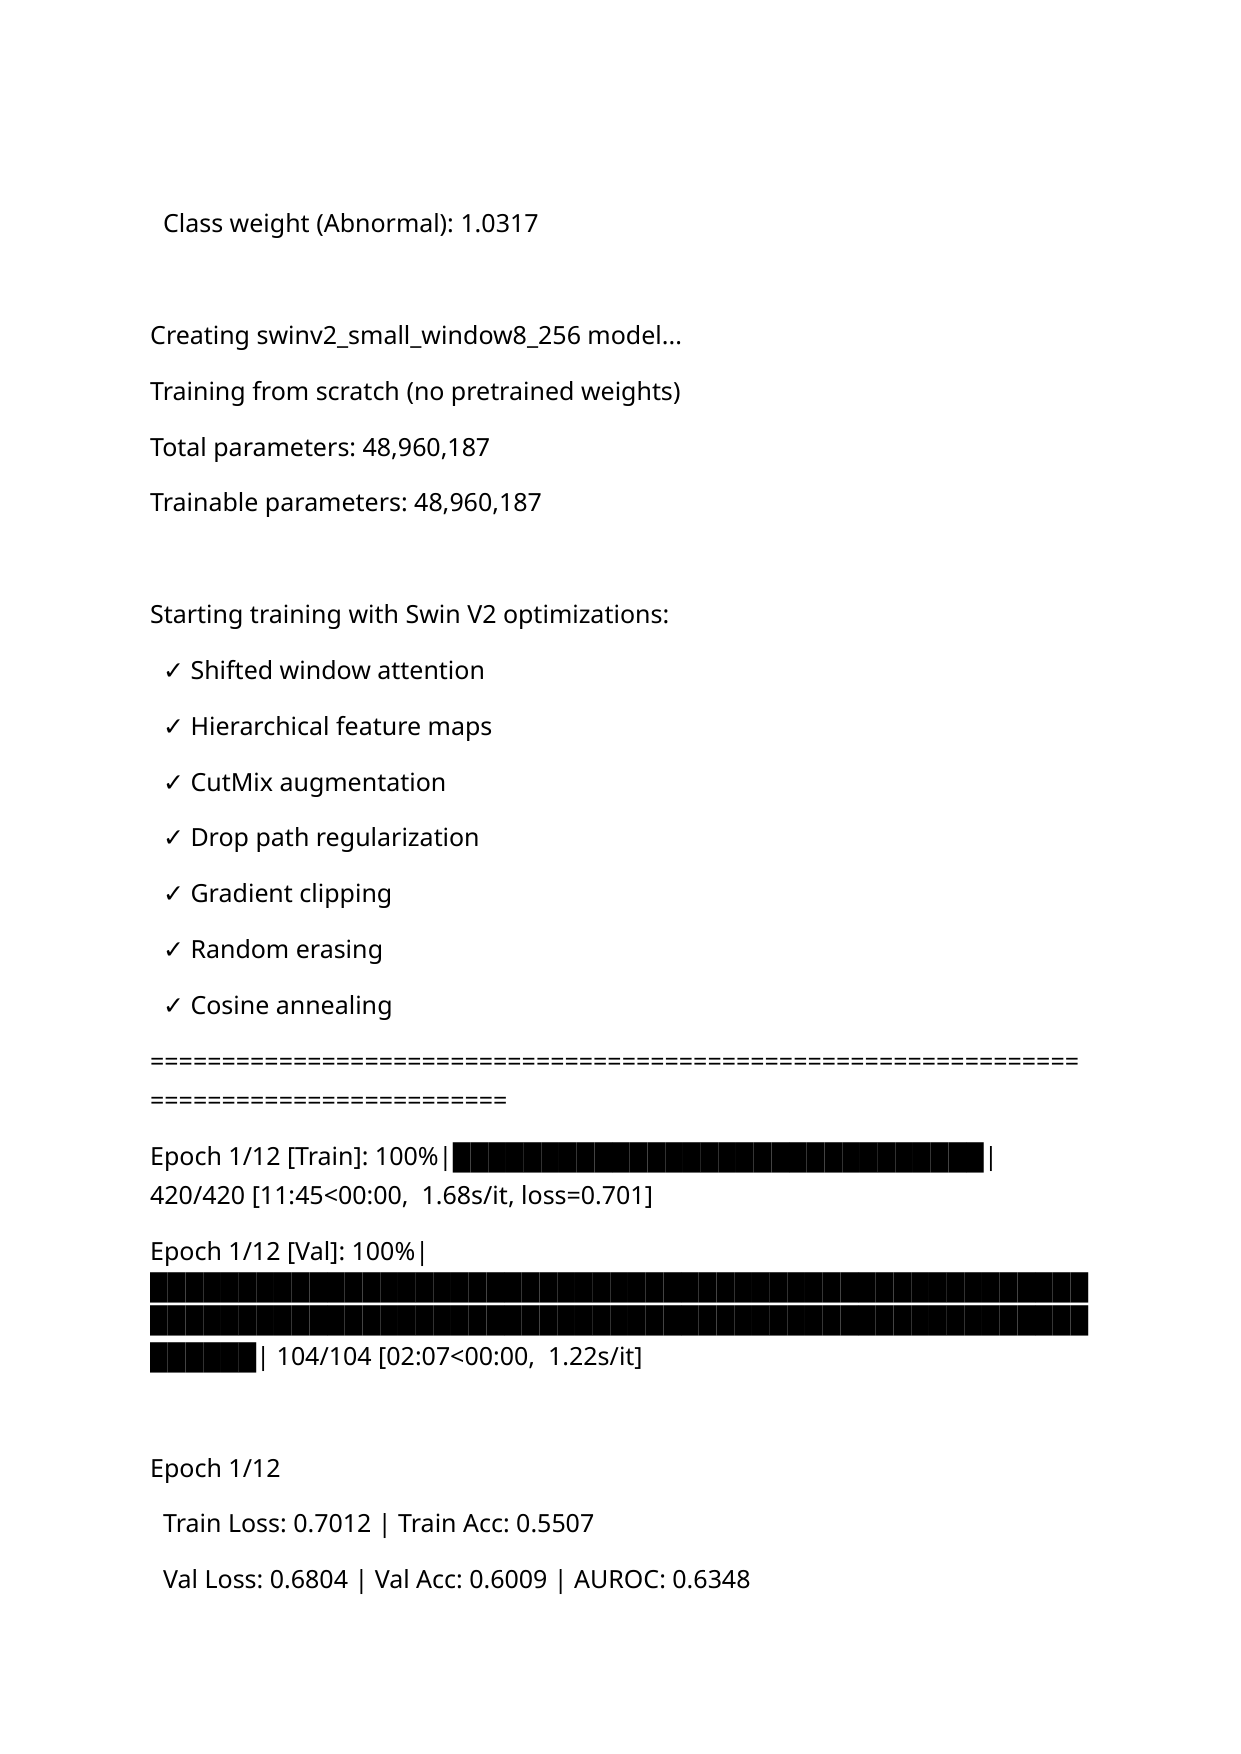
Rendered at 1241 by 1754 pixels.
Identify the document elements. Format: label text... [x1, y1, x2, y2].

text ✓ Hierarchical feature maps [150, 708, 1090, 742]
text ✓ CutMix augmentation [150, 764, 1090, 798]
text ✓ Gradient clipping [150, 876, 1090, 910]
text Creating swinv2_small_window8_256 model... [150, 317, 1090, 352]
text ✓ Shifted window attention [150, 652, 1090, 687]
text Epoch 1/12 [Val]: 100%|████████████████████████████████████████████████████████████████████████████████████████████████████████████████| 104/104 [02:07<00:00, 1.22s/it] [150, 1233, 1090, 1373]
text Epoch 1/12 [Train]: 100%|██████████████████████████████| 420/420 [11:45<00:00, 1.68s/it, loss=0.701] [150, 1138, 1090, 1212]
text Class weight (Abnormal): 1.0317 [150, 206, 1090, 240]
text Total parameters: 48,960,187 [150, 429, 1090, 463]
text ✓ Drop path regularization [150, 820, 1090, 854]
text Trainable parameters: 48,960,187 [150, 485, 1090, 519]
text ✓ Random erasing [150, 932, 1090, 966]
text Starting training with Swin V2 optimizations: [150, 597, 1090, 631]
text Val Loss: 0.6804 | Val Acc: 0.6009 | AUROC: 0.6348 [150, 1562, 1090, 1596]
text ========================================================================================== [150, 1043, 1090, 1117]
text ✓ Cosine annealing [150, 987, 1090, 1022]
text Epoch 1/12 [150, 1450, 1090, 1484]
text Training from scratch (no pretrained weights) [150, 373, 1090, 407]
text Train Loss: 0.7012 | Train Acc: 0.5507 [150, 1506, 1090, 1540]
